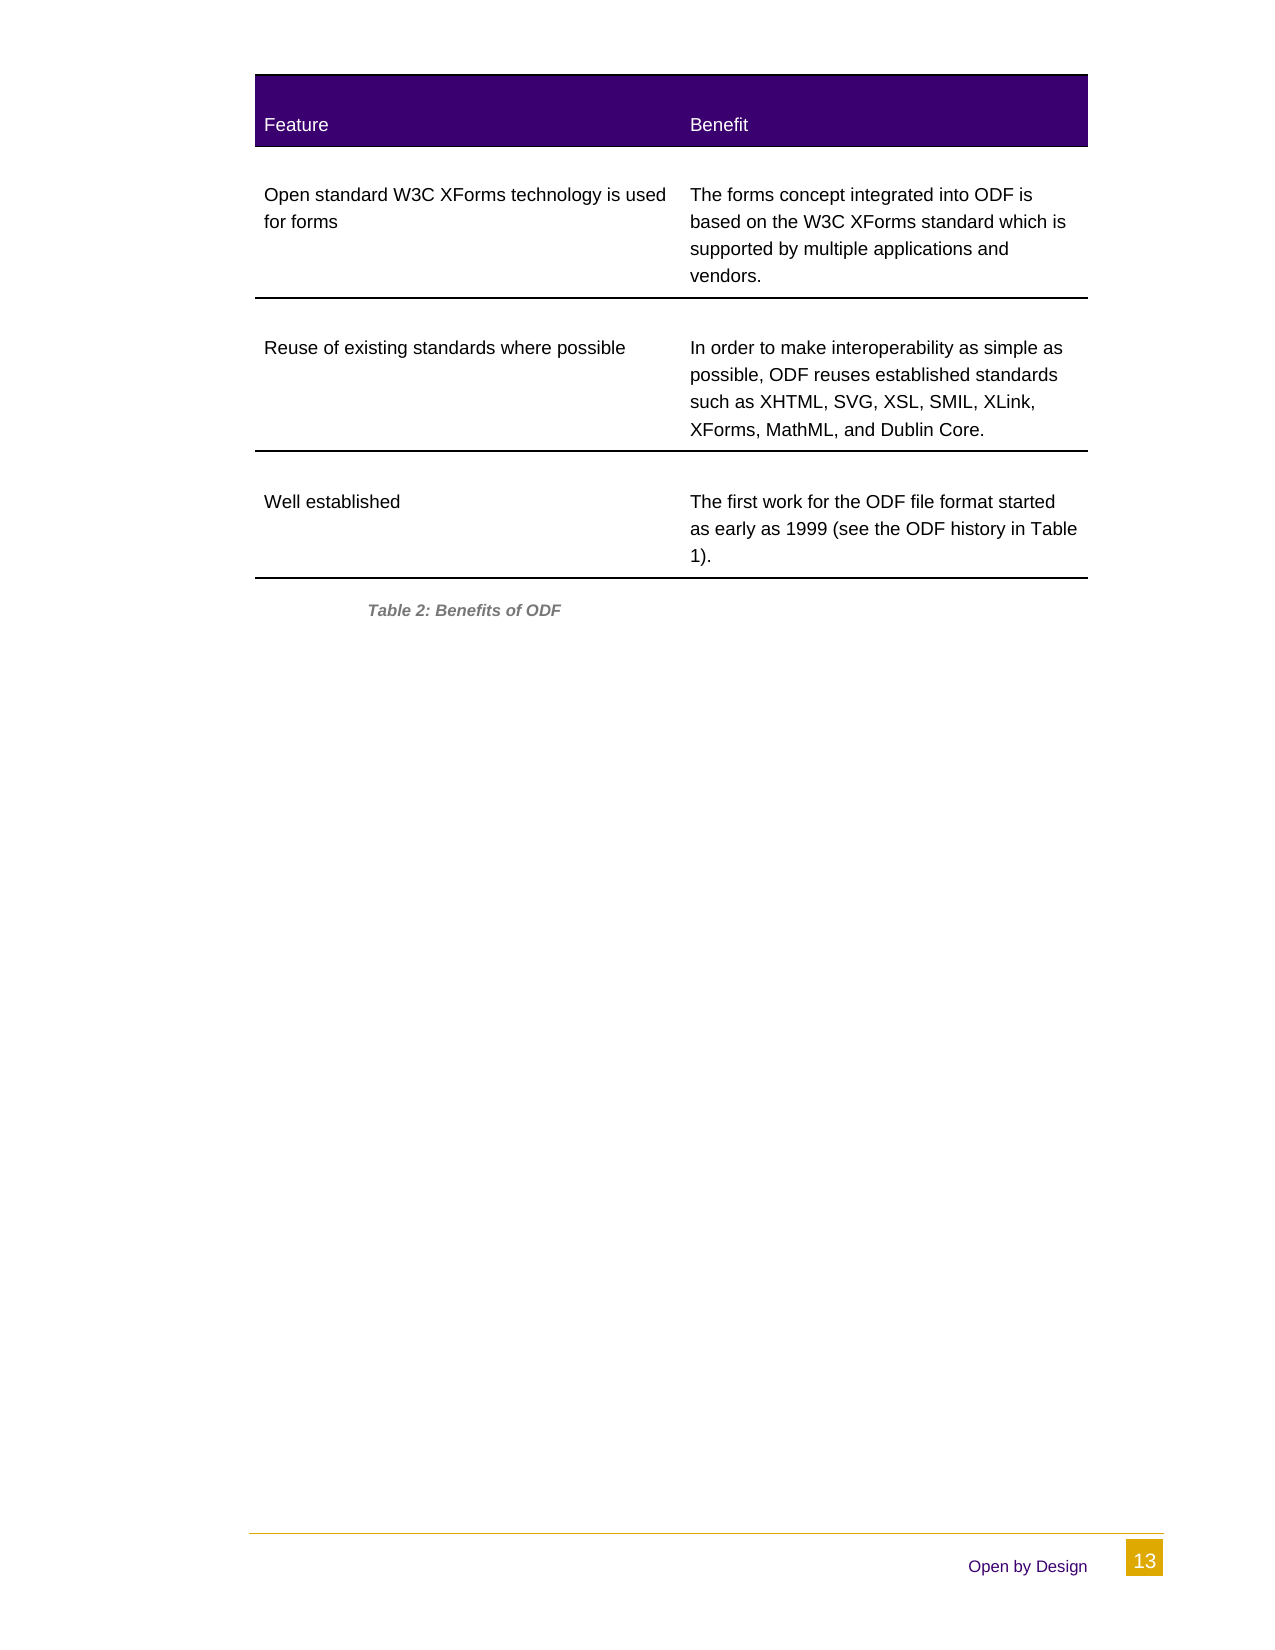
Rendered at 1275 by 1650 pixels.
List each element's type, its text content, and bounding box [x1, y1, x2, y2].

table_cell Reuse of existing standards where possible [255, 299, 681, 450]
table_cell Well established [255, 453, 681, 577]
table_cell Open standard W3C XForms technology is used for forms [255, 147, 681, 297]
table_cell In order to make interoperability as simple as possible, ODF reuses established standards such as XHTML, SVG, XSL, SMIL, XLink, XForms, MathML, and Dublin Core. [681, 299, 1088, 450]
table_cell The first work for the ODF file format started as early as 1999 (see the ODF history in Table 1). [681, 453, 1088, 577]
table_cell The forms concept integrated into ODF is based on the W3C XForms standard which is supported by multiple applications and vendors. [681, 147, 1088, 297]
text Table 2: Benefits of ODF [367, 597, 1087, 620]
table_header Benefit [681, 76, 1088, 146]
table_header Feature [255, 76, 681, 146]
